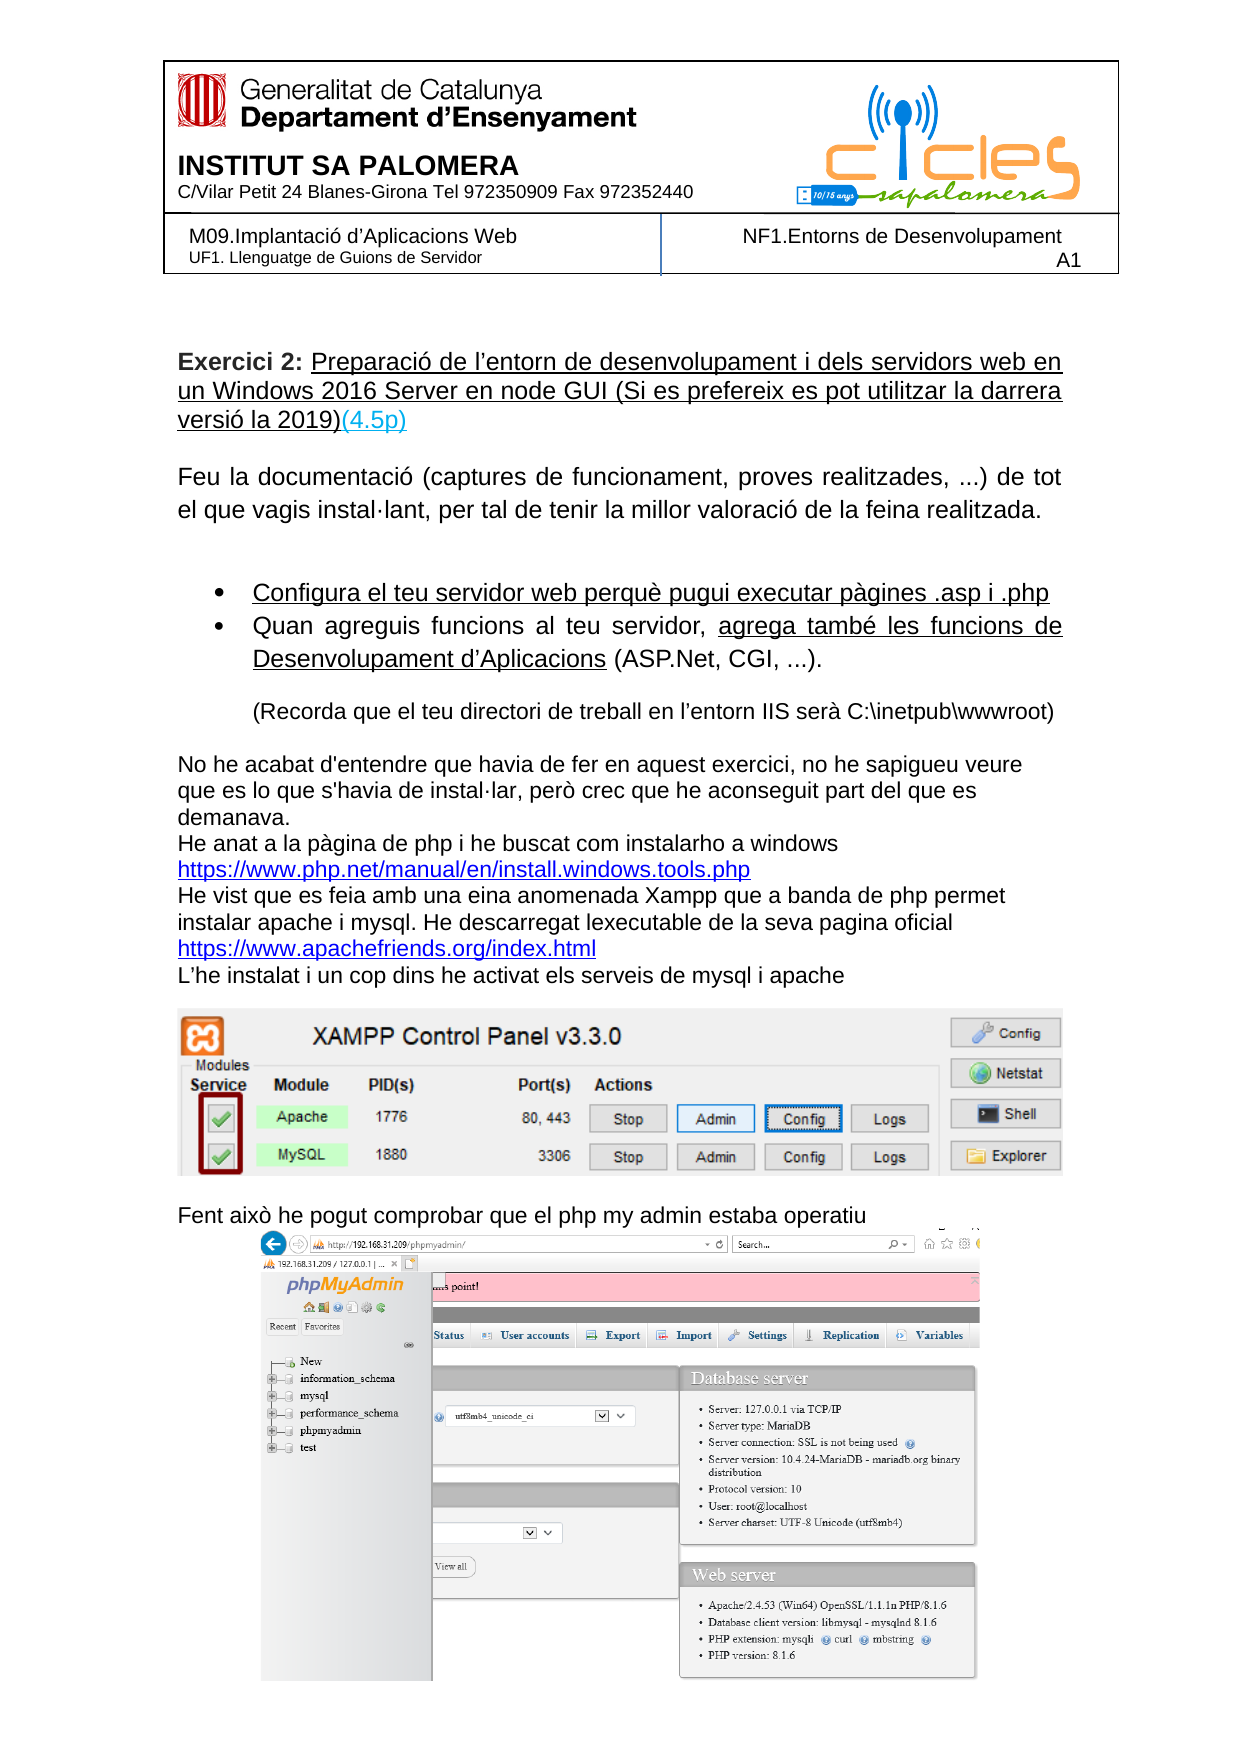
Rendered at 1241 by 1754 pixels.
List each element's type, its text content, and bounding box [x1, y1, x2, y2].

text Fent això he pogut comprobar que el php my admin estaba operatiu [177, 1202, 1063, 1228]
picture [791, 71, 1085, 218]
text He anat a la pàgina de php i he buscat com instalarho a windows [177, 830, 1063, 856]
text (Recorda que el teu directori de treball en l’entorn IIS serà C:\inetpub\wwwroot) [252, 698, 1063, 724]
text He vist que es feia amb una eina anomenada Xampp que a banda de php permet instalar apache i mysql. He descarregat lexecutable de la seva pagina oficial [177, 882, 1063, 935]
picture [267, 1239, 280, 1250]
list Configura el teu servidor web perquè pugui executar pàgines .asp i .php [215, 578, 1063, 607]
text https://www.apachefriends.org/index.html [177, 935, 1063, 962]
text L’he instalat i un cop dins he activat els serveis de mysql i apache [177, 962, 1063, 988]
text Exercici 2: Preparació de l’entorn de desenvolupament i dels servidors web en un Windows 2016 Server en node GUI (Si es prefereix es pot utilitzar la darrera [177, 347, 1063, 401]
text No he acabat d'entendre que havia de fer en aquest exercici, no he sapigueu veure que es lo que s'havia de instal·lar, però crec que he aconseguit part del que es demanava. [177, 751, 1063, 830]
list Quan agreguis funcions al teu servidor, agrega també les funcions de Desenvolupament d’Aplicacions (ASP.Net, CGI, ...). [215, 611, 1063, 673]
text https://www.php.net/manual/en/install.windows.tools.php [177, 856, 1063, 882]
text Feu la documentació (captures de funcionament, proves realitzades, ...) de tot el que vagis instal·lant, per tal de tenir la millor valoració de la feina realitzada. [177, 462, 1063, 524]
picture [260, 1228, 980, 1681]
text versió la 2019)(4.5p) [177, 402, 1063, 434]
picture [177, 1007, 1063, 1176]
